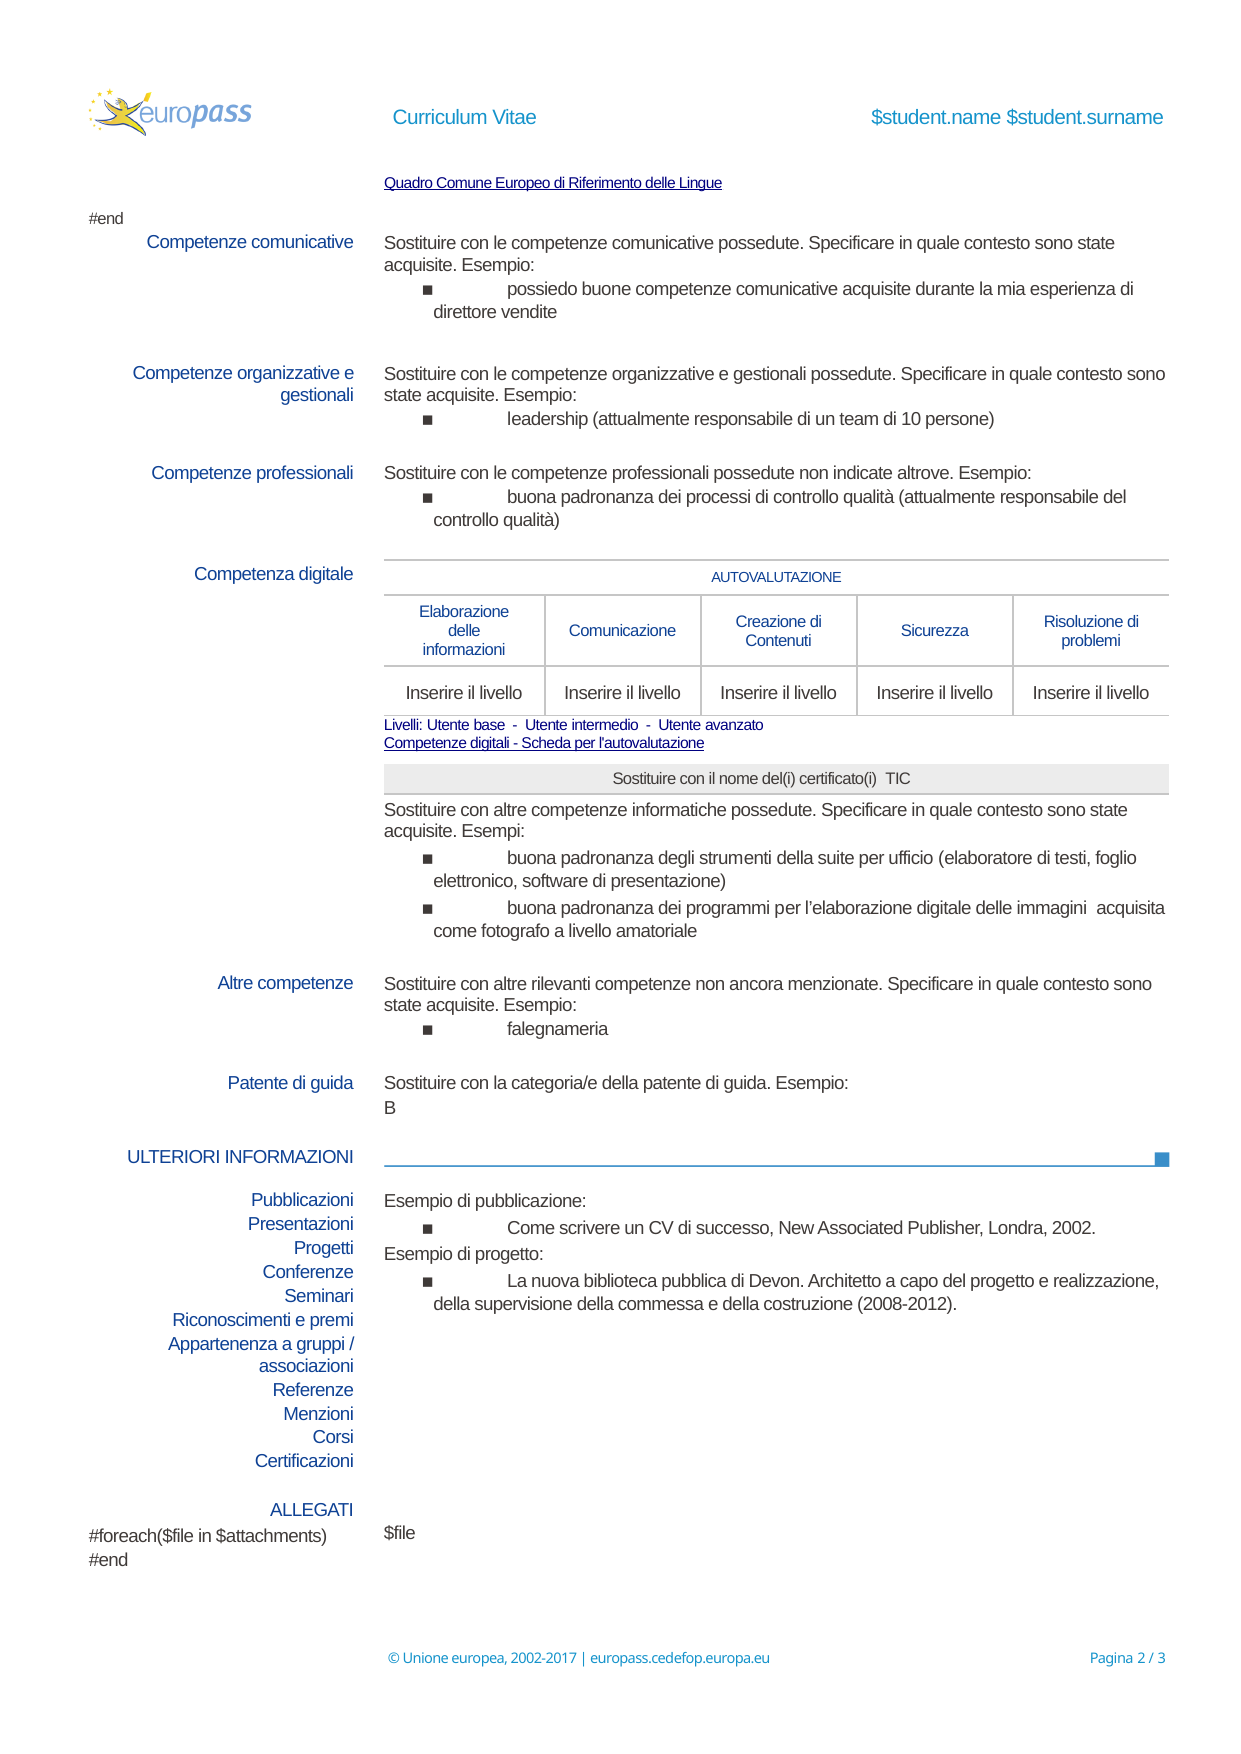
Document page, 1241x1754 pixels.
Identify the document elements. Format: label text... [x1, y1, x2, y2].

text #end [88, 209, 1169, 228]
table_cell Quadro Comune Europeo di Riferimento delle Lingue [384, 171, 1169, 191]
table_cell Elaborazione delle informazioni [384, 596, 544, 665]
table_cell Creazione di Contenuti [702, 596, 856, 665]
table_cell Sostituire con altre competenze informatiche possedute. Specificare in quale contesto sono state acquisite. Esempi: buona padronanza degli strumenti della suite per ufficio (elaboratore di testi, foglio elettronico, software di presentazione) buona padronanza dei programmi per l’elaborazione digitale delle immagini acquisita come fotografo a livello amatoriale [384, 795, 1169, 941]
table_cell [86, 171, 384, 191]
table_header Sostituire con le competenze comunicative possedute. Specificare in quale contesto sono state acquisite. Esempio: possiedo buone competenze comunicative acquisite durante la mia esperienza di direttore vendite [384, 229, 1169, 322]
table_cell Comunicazione [546, 596, 700, 665]
table_header [384, 1499, 1169, 1521]
table_header Sostituire con altre rilevanti competenze non ancora menzionate. Specificare in quale contesto sono state acquisite. Esempio: falegnameria [384, 970, 1169, 1041]
table_cell Inserire il livello [858, 667, 1012, 715]
picture [384, 1152, 1170, 1167]
table_header Sostituire con le competenze professionali possedute non indicate altrove. Esempio: buona padronanza dei processi di controllo qualità (attualmente responsabile del controllo qualità) [384, 459, 1169, 531]
table_cell Inserire il livello [546, 667, 700, 715]
table_header Competenze professionali [89, 459, 384, 531]
table_header ALLEGATI [89, 1499, 384, 1521]
table_cell Risoluzione di problemi [1014, 596, 1169, 665]
table_header Altre competenze [89, 970, 384, 1041]
table_header [384, 1145, 1169, 1152]
table_header #foreach($file in $attachments) [89, 1521, 384, 1546]
table_header Competenze comunicative [89, 229, 384, 322]
table_header $file [384, 1521, 1169, 1546]
table_cell Inserire il livello [384, 667, 544, 715]
table_cell [89, 793, 384, 941]
table_cell [89, 764, 384, 793]
table_cell Inserire il livello [1014, 667, 1169, 715]
table_header Patente di guida [89, 1069, 384, 1118]
table_header Sostituire con le competenze organizzative e gestionali possedute. Specificare in quale contesto sono state acquisite. Esempio: leadership (attualmente responsabile di un team di 10 persone) [384, 360, 1169, 431]
table_cell Livelli: Utente base - Utente intermedio - Utente avanzato Competenze digitali - Scheda per l'autovalutazione [384, 716, 1169, 764]
table_header Competenze organizzative e gestionali [89, 360, 384, 431]
picture [88, 88, 252, 136]
table_cell Inserire il livello [702, 667, 856, 715]
table_header Competenza digitale [89, 559, 384, 665]
table_header ULTERIORI INFORMAZIONI [89, 1145, 384, 1167]
table_header Sostituire con la categoria/e della patente di guida. Esempio: B [384, 1069, 1169, 1118]
table_header Esempio di pubblicazione: Come scrivere un CV di successo, New Associated Publisher, Londra, 2002. Esempio di progetto: La nuova biblioteca pubblica di Devon. Architetto a capo del progetto e realizzazione, della supervisione della commessa e della costruzione (2008-2012). [384, 1187, 1169, 1472]
table_cell Sostituire con il nome del(i) certificato(i) TIC [384, 764, 1169, 793]
table_cell [89, 715, 384, 764]
table_cell [384, 1546, 1169, 1570]
table_header AUTOVALUTAZIONE [384, 561, 1169, 594]
table_cell #end [89, 1546, 384, 1570]
table_cell [89, 665, 384, 715]
table_header Pubblicazioni Presentazioni Progetti Conferenze Seminari Riconoscimenti e premi Appartenenza a gruppi / associazioni Referenze Menzioni Corsi Certificazioni [89, 1187, 384, 1472]
table_cell Sicurezza [858, 596, 1012, 665]
